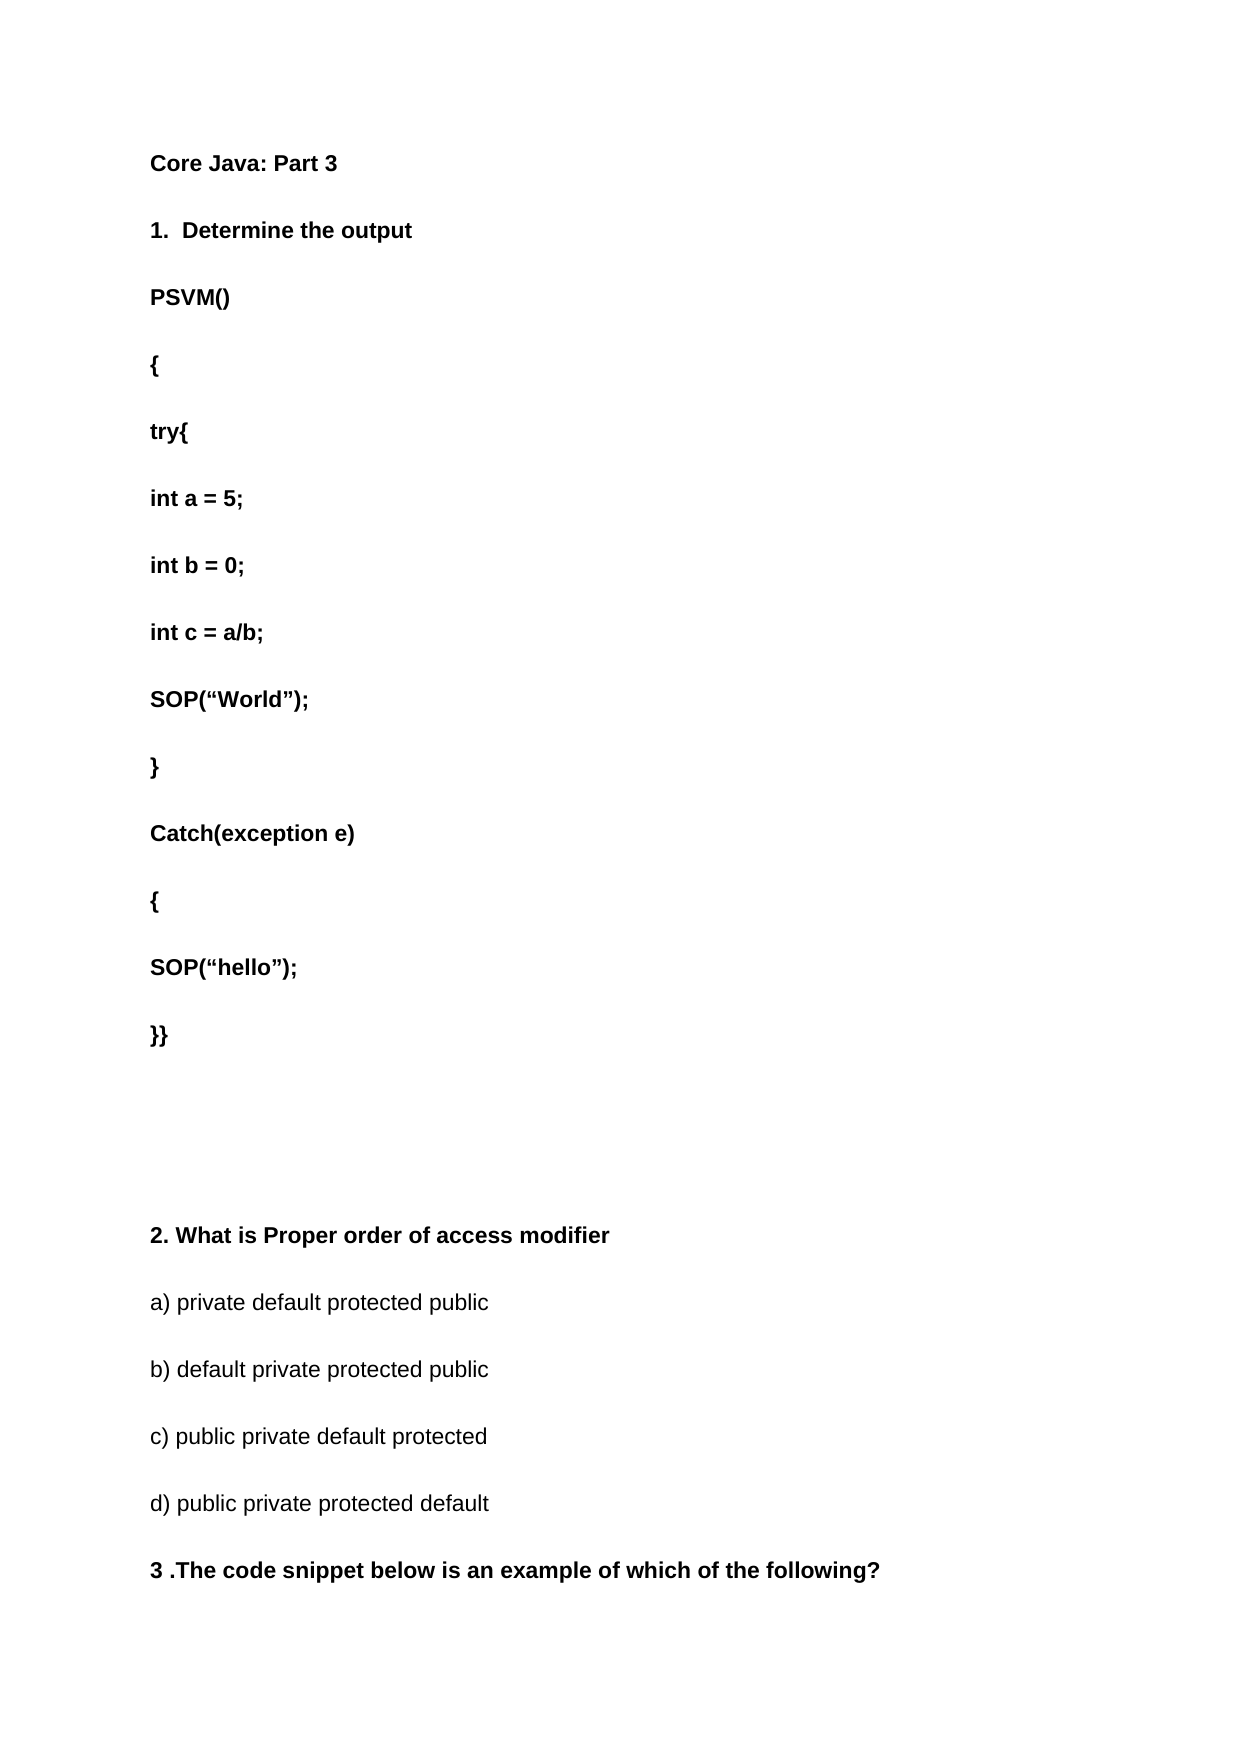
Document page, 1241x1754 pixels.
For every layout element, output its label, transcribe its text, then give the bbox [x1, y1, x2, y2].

text { [150, 351, 1090, 377]
text Catch(exception e) [150, 820, 1090, 846]
text SOP(“hello”); [150, 954, 1090, 980]
text }} [150, 1021, 1090, 1047]
text b) default private protected public [150, 1356, 1090, 1382]
text try{ [150, 418, 1090, 444]
text 3 .The code snippet below is an example of which of the following? [150, 1557, 1090, 1583]
text PSVM() [150, 284, 1090, 310]
text int c = a/b; [150, 619, 1090, 645]
text SOP(“World”); [150, 686, 1090, 712]
text int b = 0; [150, 552, 1090, 578]
text 2. What is Proper order of access modifier [150, 1222, 1090, 1248]
text int a = 5; [150, 485, 1090, 511]
text a) private default protected public [150, 1289, 1090, 1315]
text { [150, 887, 1090, 913]
text d) public private protected default [150, 1489, 1090, 1516]
text 1. Determine the output [150, 217, 1090, 243]
text Core Java: Part 3 [150, 150, 1090, 176]
text } [150, 753, 1090, 779]
text c) public private default protected [150, 1423, 1090, 1449]
